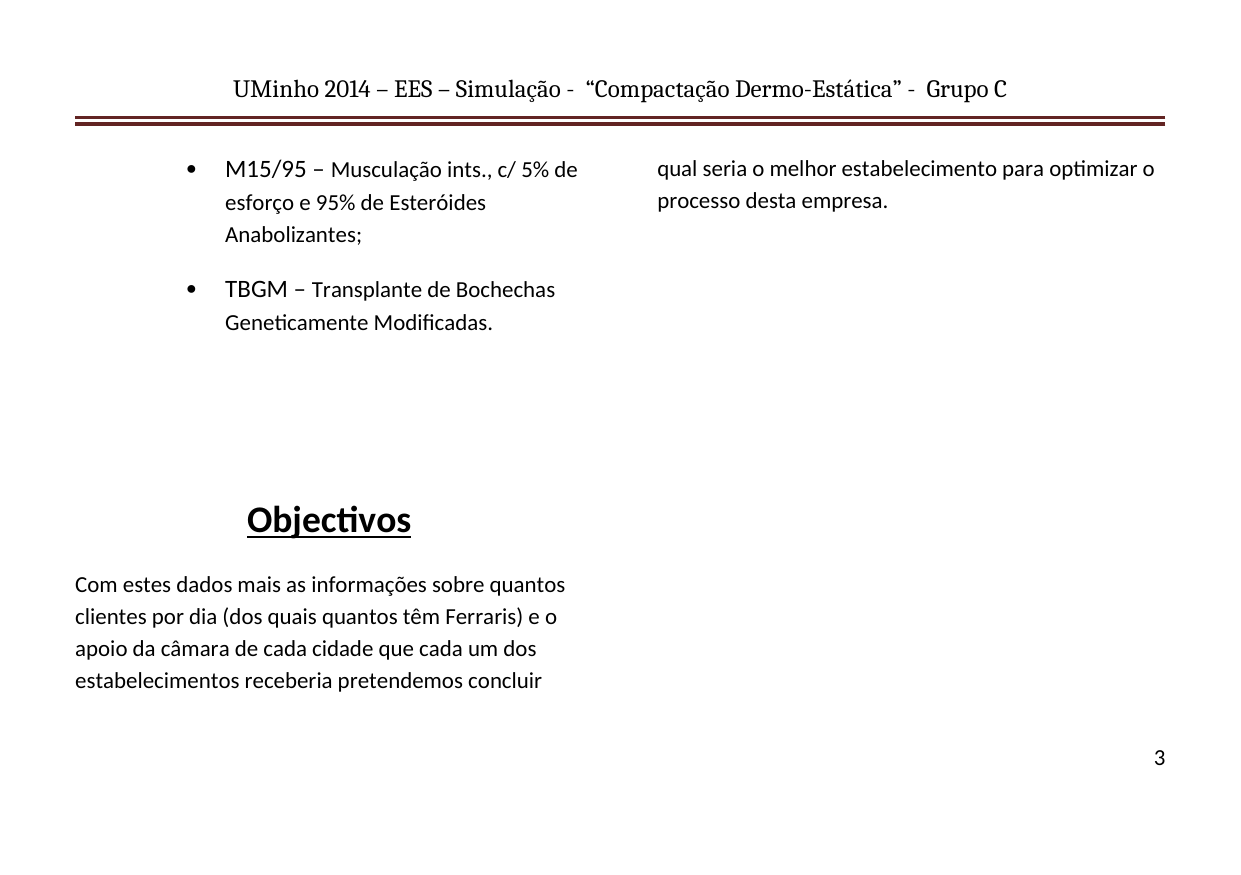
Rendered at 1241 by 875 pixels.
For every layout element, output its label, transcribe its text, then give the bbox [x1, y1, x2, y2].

text Objectivos [75, 496, 583, 542]
list TBGM – Transplante de Bochechas Geneticamente Modificadas. [187, 273, 583, 336]
text qual seria o melhor estabelecimento para optimizar o processo desta empresa. [657, 154, 1165, 214]
list M15/95 – Musculação ints., c/ 5% de esforço e 95% de Esteróides Anabolizantes; [187, 154, 583, 248]
text Com estes dados mais as informações sobre quantos clientes por dia (dos quais quantos têm Ferraris) e o apoio da câmara de cada cidade que cada um dos estabelecimentos receberia pretendemos concluir [75, 570, 583, 694]
